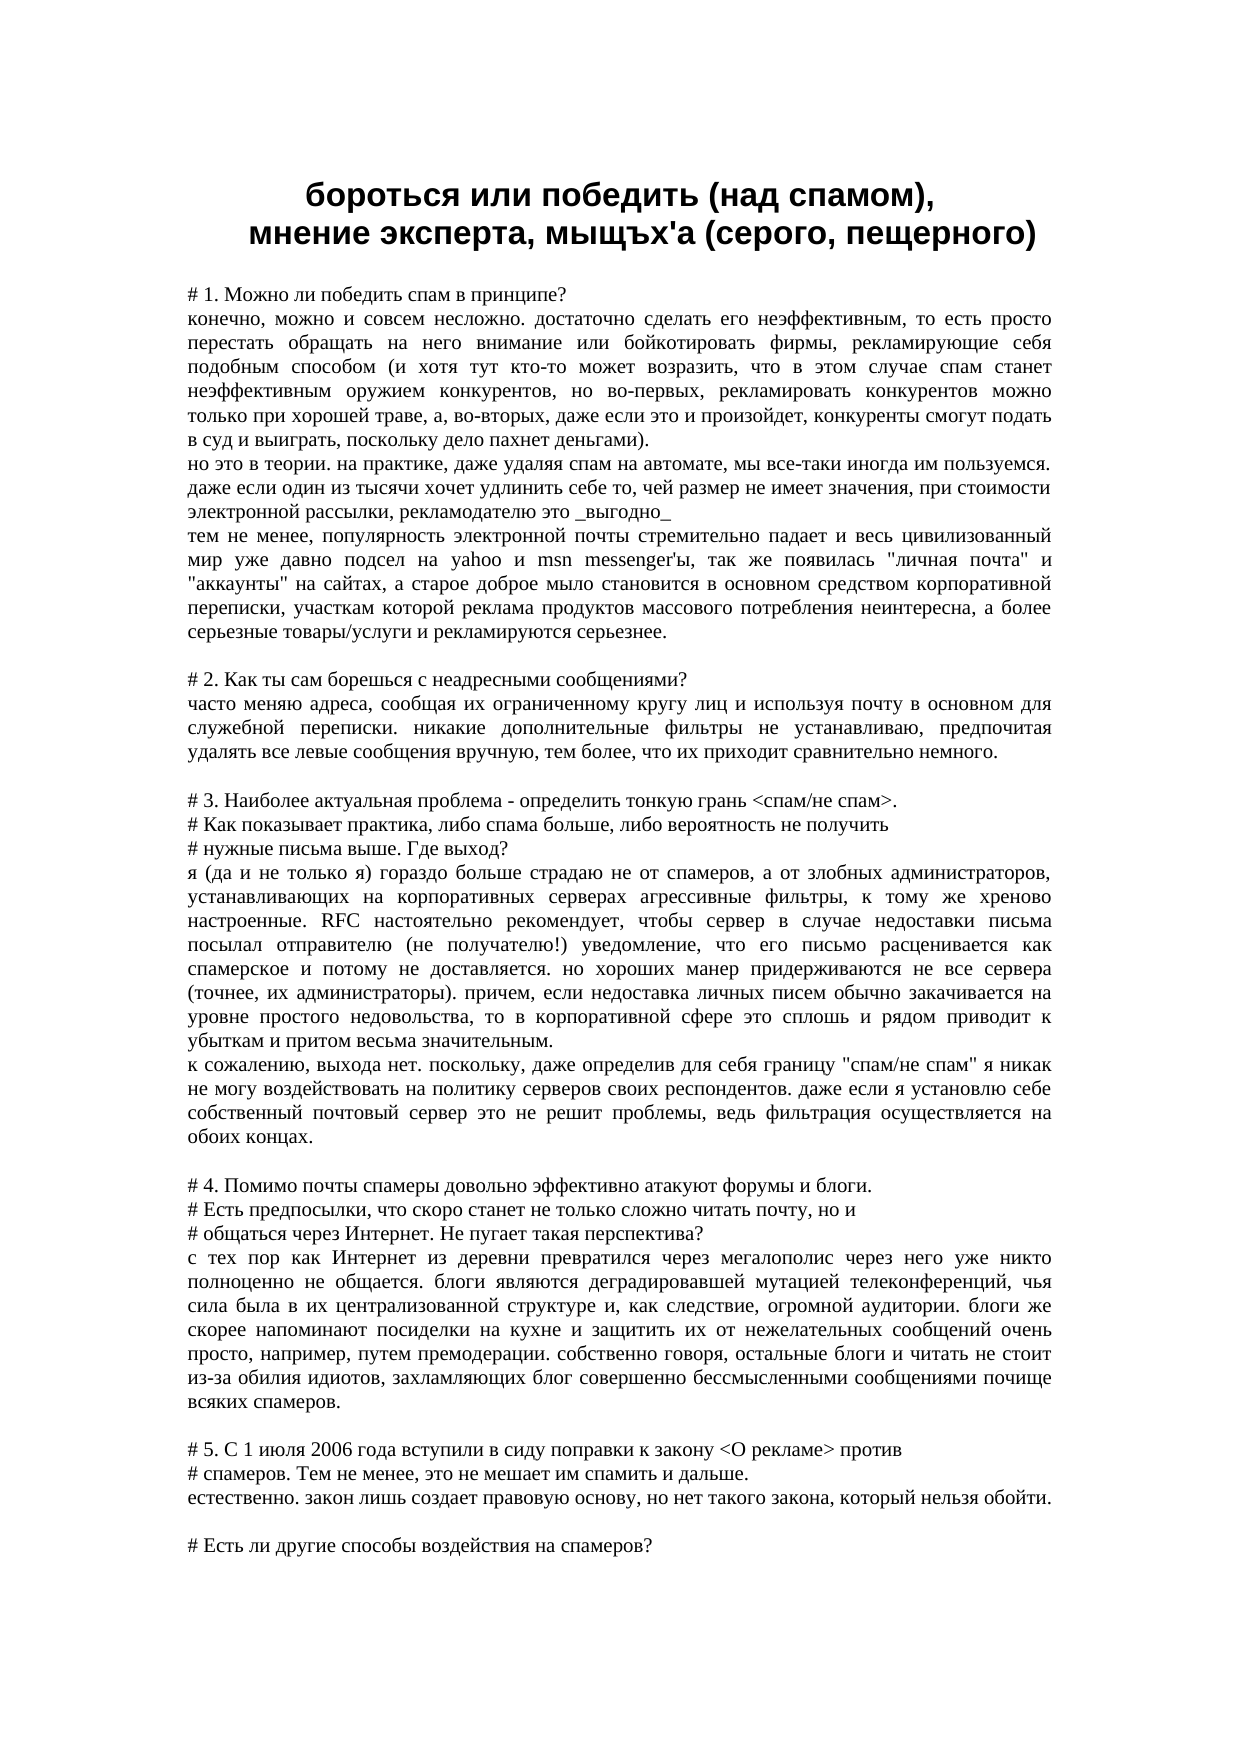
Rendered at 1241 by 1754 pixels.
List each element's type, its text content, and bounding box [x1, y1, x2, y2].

text естественно. закон лишь создает правовую основу, но нет такого закона, который нельзя обойти. [187, 1485, 1053, 1509]
text # 1. Можно ли победить спам в принципе? [187, 282, 1053, 306]
text конечно, можно и совсем несложно. достаточно сделать его неэффективным, то есть просто перестать обращать на него внимание или бойкотировать фирмы, рекламирующие себя подобным способом (и хотя тут кто-то может возразить, что в этом случае спам станет неэффективным оружием конкурентов, но во-первых, рекламировать конкурентов можно только при хорошей траве, а, во-вторых, даже если это и произойдет, конкуренты смогут подать в суд и выиграть, поскольку дело пахнет деньгами). [187, 306, 1053, 451]
text # Есть предпосылки, что скоро станет не только сложно читать почту, но и [187, 1197, 1053, 1221]
text но это в теории. на практике, даже удаляя спам на автомате, мы все-таки иногда им пользуемся. даже если один из тысячи хочет удлинить себе то, чей размер не имеет значения, при стоимости электронной рассылки, рекламодателю это _выгодно_ [187, 451, 1053, 523]
text # 4. Помимо почты спамеры довольно эффективно атакуют форумы и блоги. [187, 1172, 1053, 1197]
subtitle бороться или победить (над спамом), мнение эксперта, мыщъх'а (серого, пещерного) [187, 175, 1053, 252]
text # 5. С 1 июля 2006 года вступили в сиду поправки к закону <О рекламе> против [187, 1437, 1053, 1461]
text # 3. Наиболее актуальная проблема - определить тонкую грань <спам/не спам>. [187, 787, 1053, 812]
text # Есть ли другие способы воздействия на спамеров? [187, 1533, 1053, 1557]
text к сожалению, выхода нет. поскольку, даже определив для себя границу "спам/не спам" я никак не могу воздействовать на политику серверов своих респондентов. даже если я установлю себе собственный почтовый сервер это не решит проблемы, ведь фильтрация осуществляется на обоих концах. [187, 1052, 1053, 1148]
text я (да и не только я) гораздо больше страдаю не от спамеров, а от злобных администраторов, устанавливающих на корпоративных серверах агрессивные фильтры, к тому же хреново настроенные. RFC настоятельно рекомендует, чтобы сервер в случае недоставки письма посылал отправителю (не получателю!) уведомление, что его письмо расценивается как спамерское и потому не доставляется. но хороших манер придерживаются не все сервера (точнее, их администраторы). причем, если недоставка личных писем обычно закачивается на уровне простого недовольства, то в корпоративной сфере это сплошь и рядом приводит к убыткам и притом весьма значительным. [187, 860, 1053, 1052]
text с тех пор как Интернет из деревни превратился через мегалополис через него уже никто полноценно не общается. блоги являются деградировавшей мутацией телеконференций, чья сила была в их централизованной структуре и, как следствие, огромной аудитории. блоги же скорее напоминают посиделки на кухне и защитить их от нежелательных сообщений очень просто, например, путем премодерации. собственно говоря, остальные блоги и читать не стоит из-за обилия идиотов, захламляющих блог совершенно бессмысленными сообщениями почище всяких спамеров. [187, 1245, 1053, 1413]
text # Как показывает практика, либо спама больше, либо вероятность не получить [187, 812, 1053, 836]
text # 2. Как ты сам борешься с неадресными сообщениями? [187, 667, 1053, 691]
text # нужные письма выше. Где выход? [187, 836, 1053, 860]
text # общаться через Интернет. Не пугает такая перспектива? [187, 1221, 1053, 1245]
text тем не менее, популярность электронной почты стремительно падает и весь цивилизованный мир уже давно подсел на yahoo и msn messenger'ы, так же появилась "личная почта" и "аккаунты" на сайтах, а старое доброе мыло становится в основном средством корпоративной переписки, участкам которой реклама продуктов массового потребления неинтересна, а более серьезные товары/услуги и рекламируются серьезнее. [187, 523, 1053, 643]
text # спамеров. Тем не менее, это не мешает им спамить и дальше. [187, 1461, 1053, 1485]
text часто меняю адреса, сообщая их ограниченному кругу лиц и используя почту в основном для служебной переписки. никакие дополнительные фильтры не устанавливаю, предпочитая удалять все левые сообщения вручную, тем более, что их приходит сравнительно немного. [187, 691, 1053, 763]
